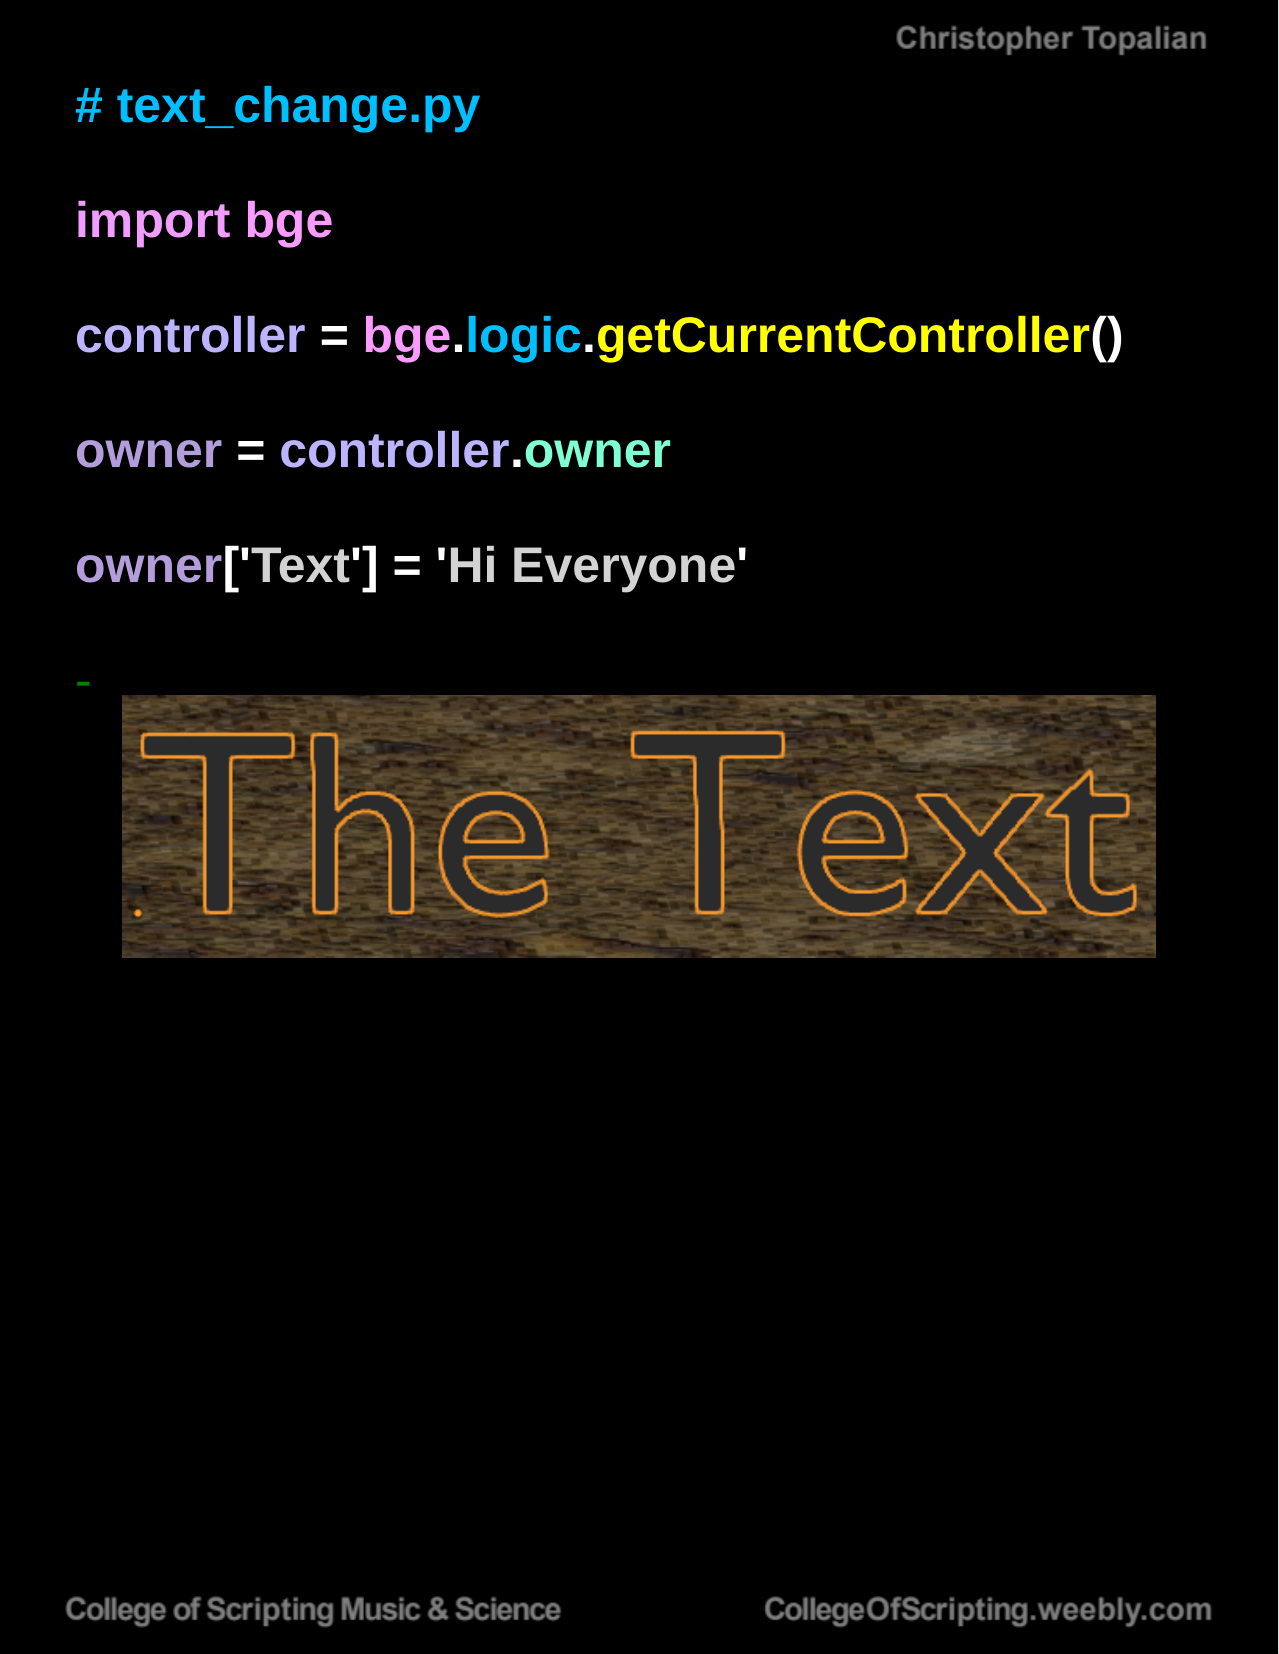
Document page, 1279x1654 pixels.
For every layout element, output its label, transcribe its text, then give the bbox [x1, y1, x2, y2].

text owner = controller.owner [75, 420, 1203, 477]
text import bge [75, 190, 1203, 247]
text controller = bge.logic.getCurrentController() [75, 305, 1203, 362]
text owner['Text'] = 'Hi Everyone' [75, 535, 1203, 592]
text - [75, 650, 1203, 707]
subtitle # text_change.py [75, 75, 1203, 132]
picture [122, 695, 1156, 958]
